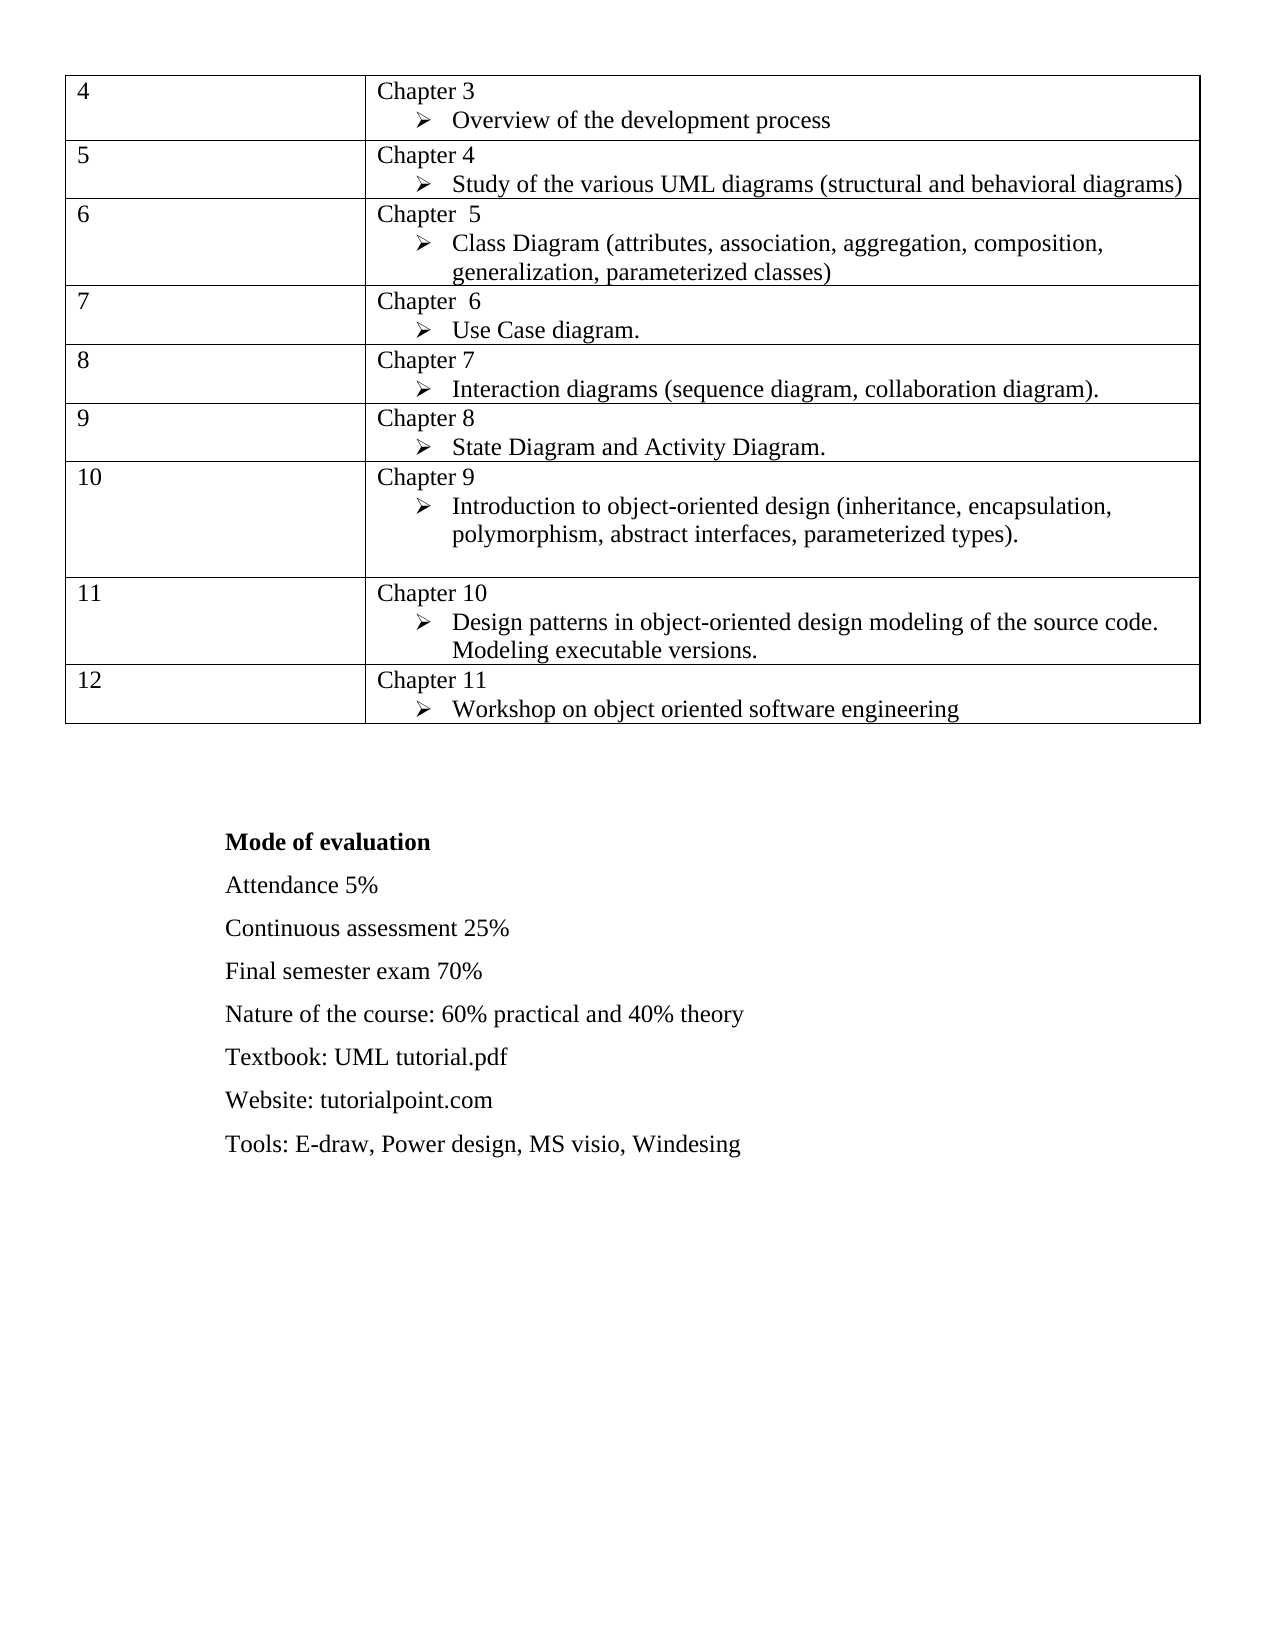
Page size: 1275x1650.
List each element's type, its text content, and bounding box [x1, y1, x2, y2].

list Website: tutorialpoint.com [225, 1086, 1125, 1114]
table_cell 6 [66, 199, 365, 285]
list Nature of the course: 60% practical and 40% theory [225, 999, 1125, 1028]
table_cell 7 [66, 286, 365, 344]
table_cell Chapter 4 Study of the various UML diagrams (structural and behavioral diagrams) [366, 141, 1199, 198]
table_cell Chapter 7 Interaction diagrams (sequence diagram, collaboration diagram). [366, 345, 1199, 402]
table_cell Chapter 10 Design patterns in object-oriented design modeling of the source code. Modeling executable versions. [366, 578, 1199, 664]
table_cell 5 [66, 141, 365, 198]
table_cell Chapter 8 State Diagram and Activity Diagram. [366, 404, 1199, 461]
list Continuous assessment 25% [225, 913, 1125, 942]
table_cell Chapter 3 Overview of the development process [366, 76, 1199, 139]
list Textbook: UML tutorial.pdf [225, 1042, 1125, 1071]
list Attendance 5% [225, 870, 1125, 899]
table_cell 11 [66, 578, 365, 664]
table_cell Chapter 11 Workshop on object oriented software engineering [366, 665, 1199, 723]
list Mode of evaluation [225, 827, 1125, 856]
table_cell Chapter 6 Use Case diagram. [366, 286, 1199, 344]
table_cell Chapter 5 Class Diagram (attributes, association, aggregation, composition, generalization, parameterized classes) [366, 199, 1199, 285]
table_cell 4 [66, 76, 365, 139]
table_cell Chapter 9 Introduction to object-oriented design (inheritance, encapsulation, polymorphism, abstract interfaces, parameterized types). [366, 462, 1199, 577]
table_cell 12 [66, 665, 365, 723]
list Tools: E-draw, Power design, MS visio, Windesing [225, 1129, 1125, 1157]
list Final semester exam 70% [225, 956, 1125, 985]
table_cell 8 [66, 345, 365, 402]
table_cell 10 [66, 462, 365, 577]
table_cell 9 [66, 404, 365, 461]
